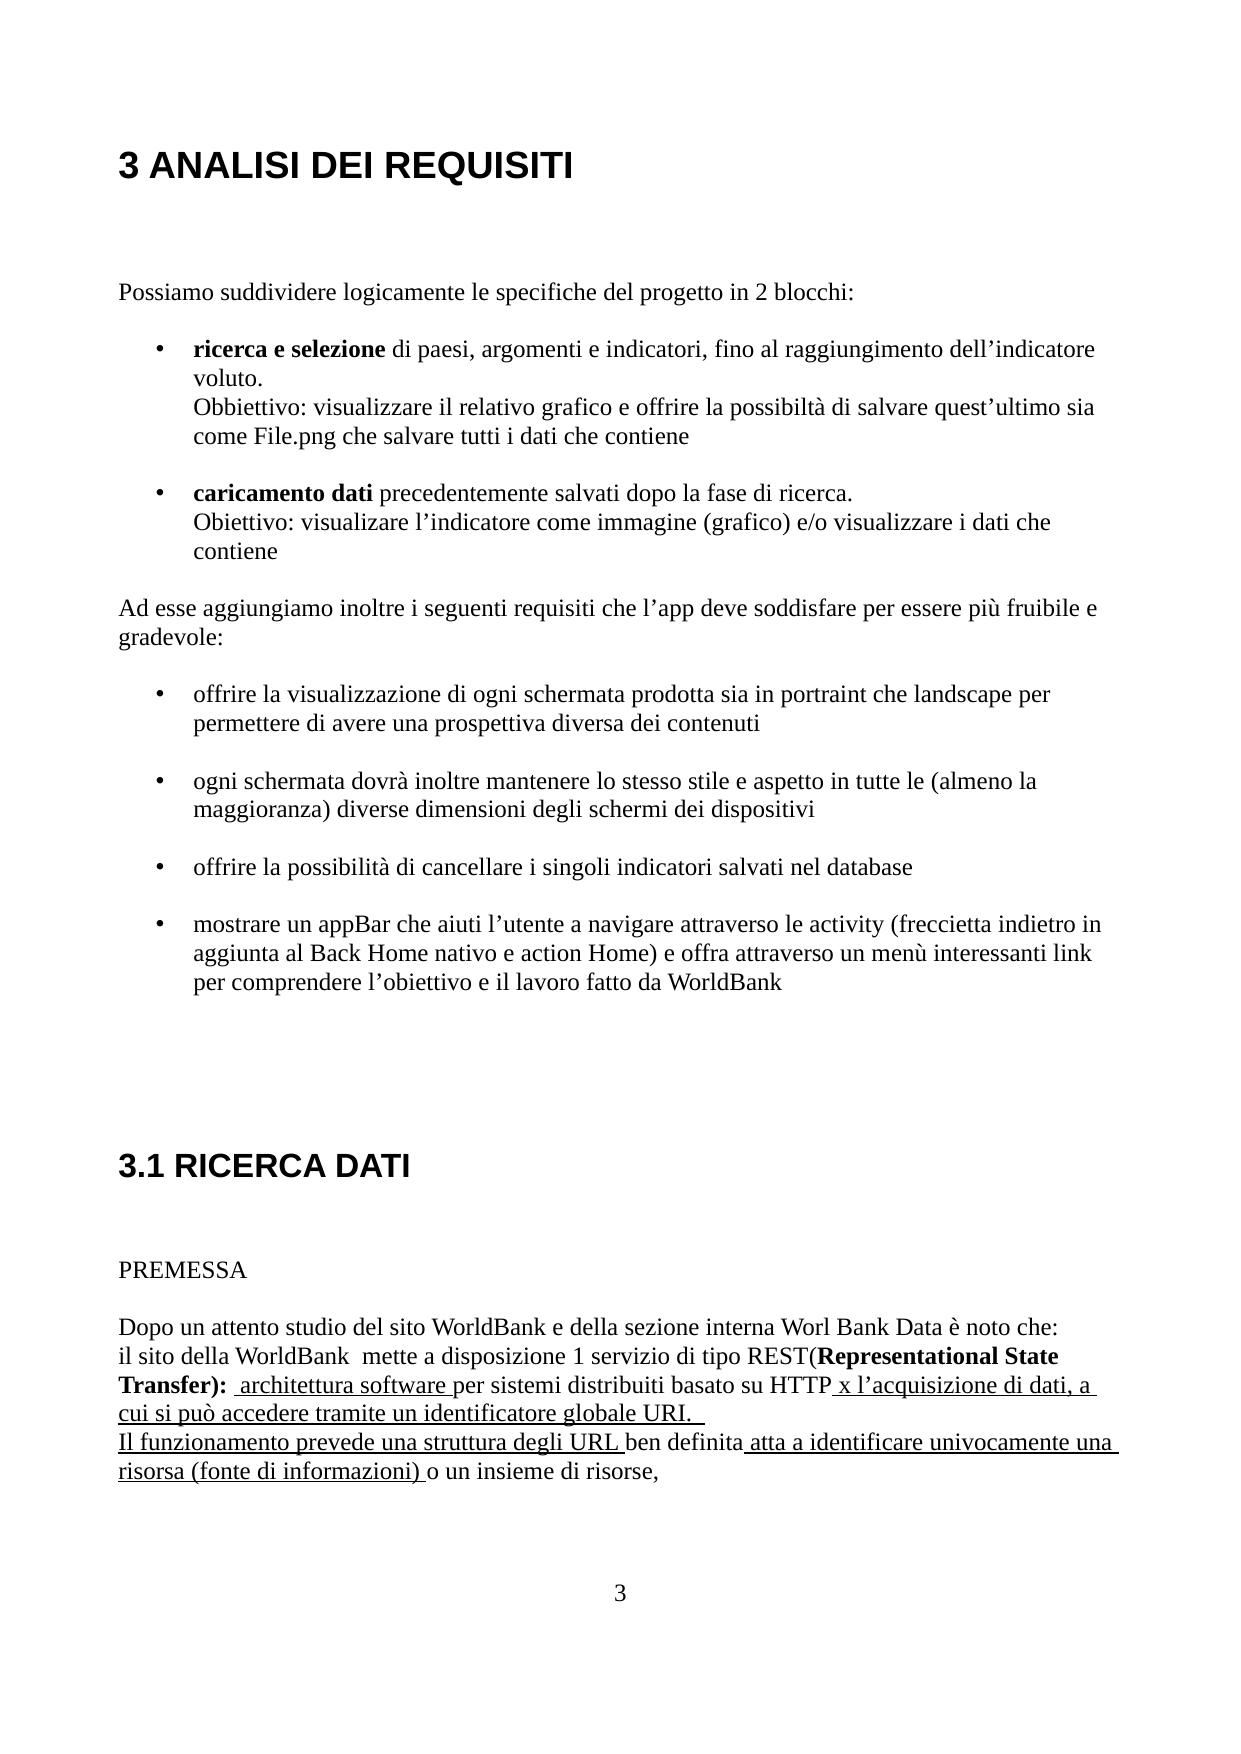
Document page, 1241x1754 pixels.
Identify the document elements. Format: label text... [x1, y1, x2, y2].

text Il funzionamento prevede una struttura degli URL ben definita atta a identificare univocamente una risorsa (fonte di informazioni) o un insieme di risorse, [118, 1427, 1122, 1485]
list caricamento dati precedentemente salvati dopo la fase di ricerca. [156, 478, 1122, 507]
subtitle 3.1 RICERCA DATI [118, 1146, 1122, 1185]
list ogni schermata dovrà inoltre mantenere lo stesso stile e aspetto in tutte le (almeno la maggioranza) diverse dimensioni degli schermi dei dispositivi [156, 766, 1122, 823]
text PREMESSA [118, 1255, 1122, 1283]
list mostrare un appBar che aiuti l’utente a navigare attraverso le activity (freccietta indietro in aggiunta al Back Home nativo e action Home) e offra attraverso un menù interessanti link per comprendere l’obiettivo e il lavoro fatto da WorldBank [156, 909, 1122, 996]
list ricerca e selezione di paesi, argomenti e indicatori, fino al raggiungimento dell’indicatore voluto. [156, 334, 1122, 392]
subtitle 3 ANALISI DEI REQUISITI [118, 143, 1122, 187]
text Ad esse aggiungiamo inoltre i seguenti requisiti che l’app deve soddisfare per essere più fruibile e gradevole: [118, 593, 1122, 651]
list Obbiettivo: visualizzare il relativo grafico e offrire la possibiltà di salvare quest’ultimo sia come File.png che salvare tutti i dati che contiene [156, 392, 1122, 449]
text Possiamo suddividere logicamente le specifiche del progetto in 2 blocchi: [118, 277, 1122, 306]
list Obiettivo: visualizare l’indicatore come immagine (grafico) e/o visualizzare i dati che contiene [156, 507, 1122, 564]
list offrire la visualizzazione di ogni schermata prodotta sia in portraint che landscape per permettere di avere una prospettiva diversa dei contenuti [156, 679, 1122, 737]
text il sito della WorldBank mette a disposizione 1 servizio di tipo REST(Representational State Transfer): architettura software per sistemi distribuiti basato su HTTP x l’acquisizione di dati, a cui si può accedere tramite un identificatore globale URI. [118, 1341, 1122, 1427]
list offrire la possibilità di cancellare i singoli indicatori salvati nel database [156, 852, 1122, 881]
text Dopo un attento studio del sito WorldBank e della sezione interna Worl Bank Data è noto che: [118, 1312, 1122, 1341]
